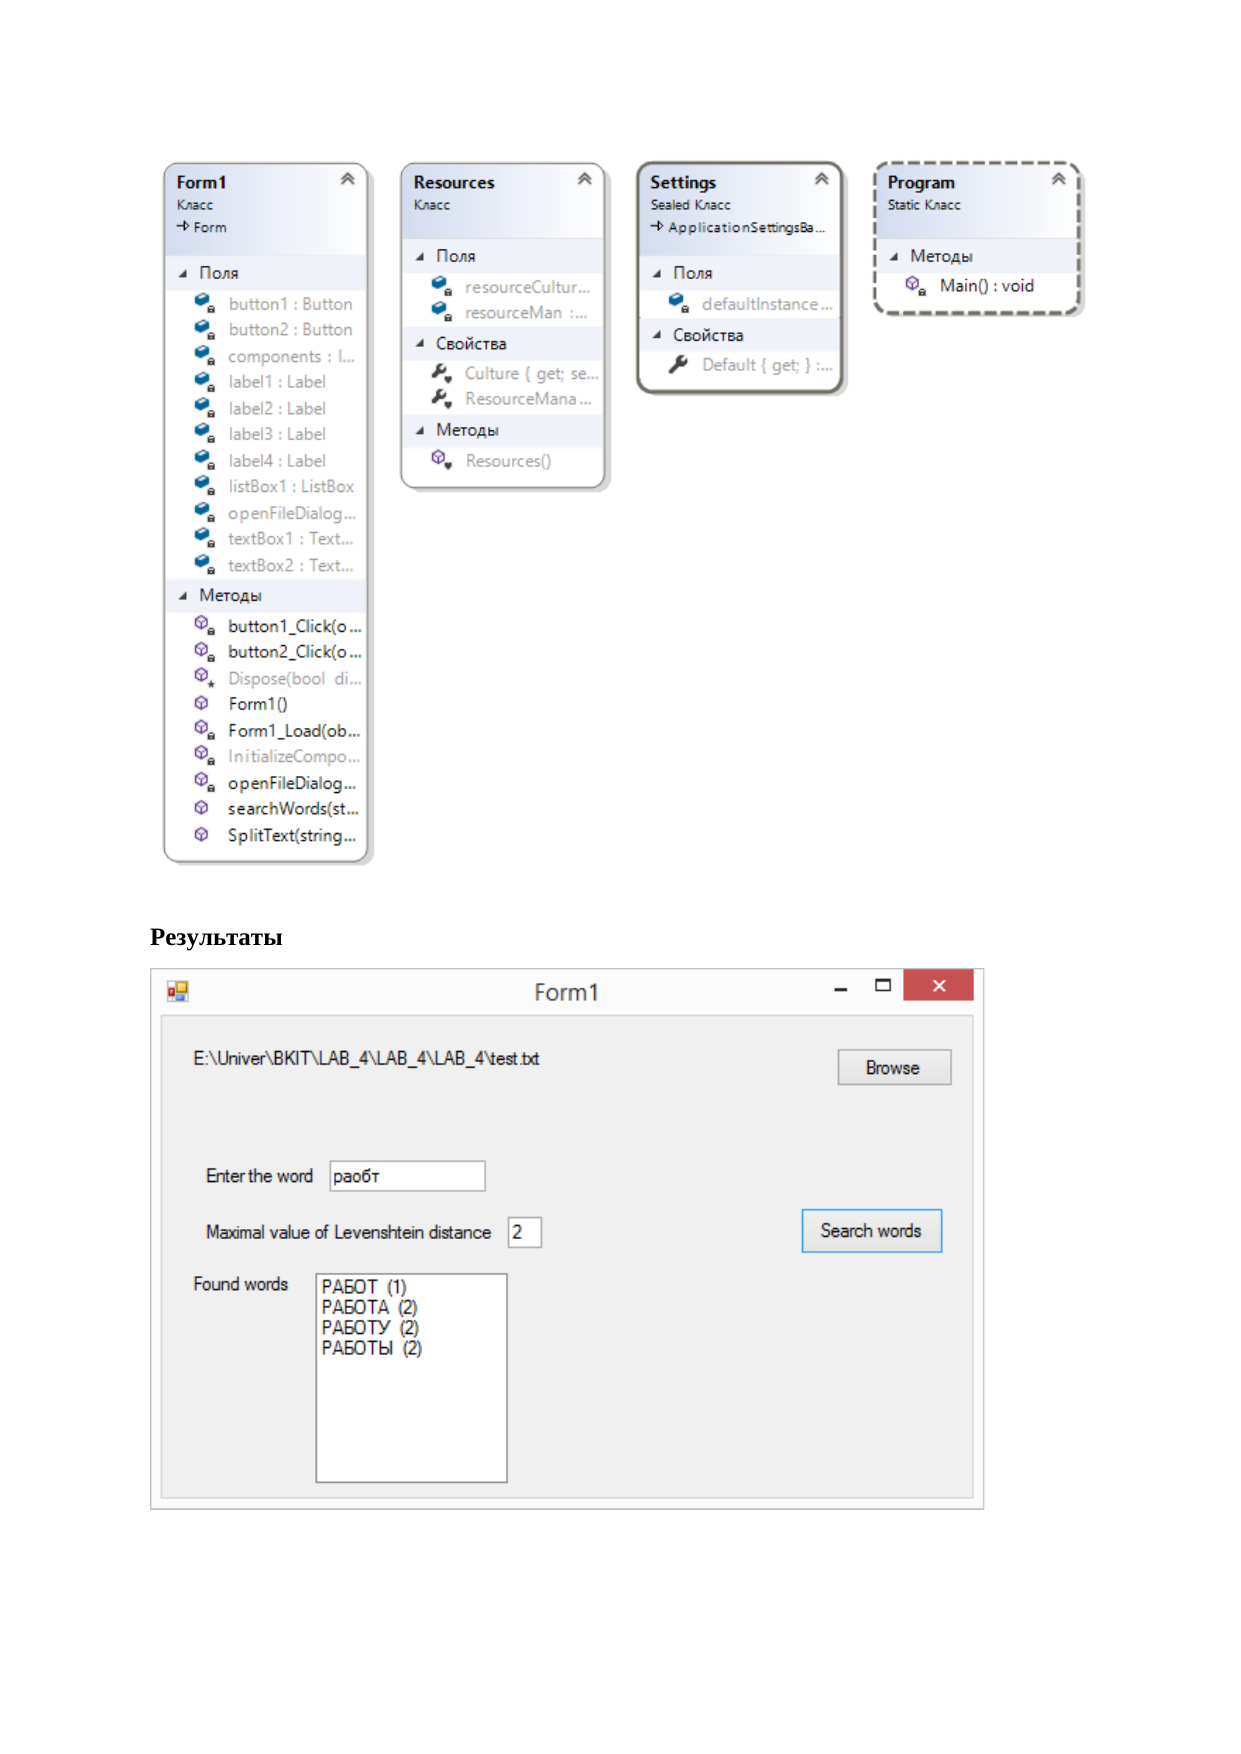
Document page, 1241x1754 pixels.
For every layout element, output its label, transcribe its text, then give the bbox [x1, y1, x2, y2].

picture [150, 150, 1091, 874]
picture [150, 968, 985, 1510]
text Результаты [150, 922, 1090, 950]
